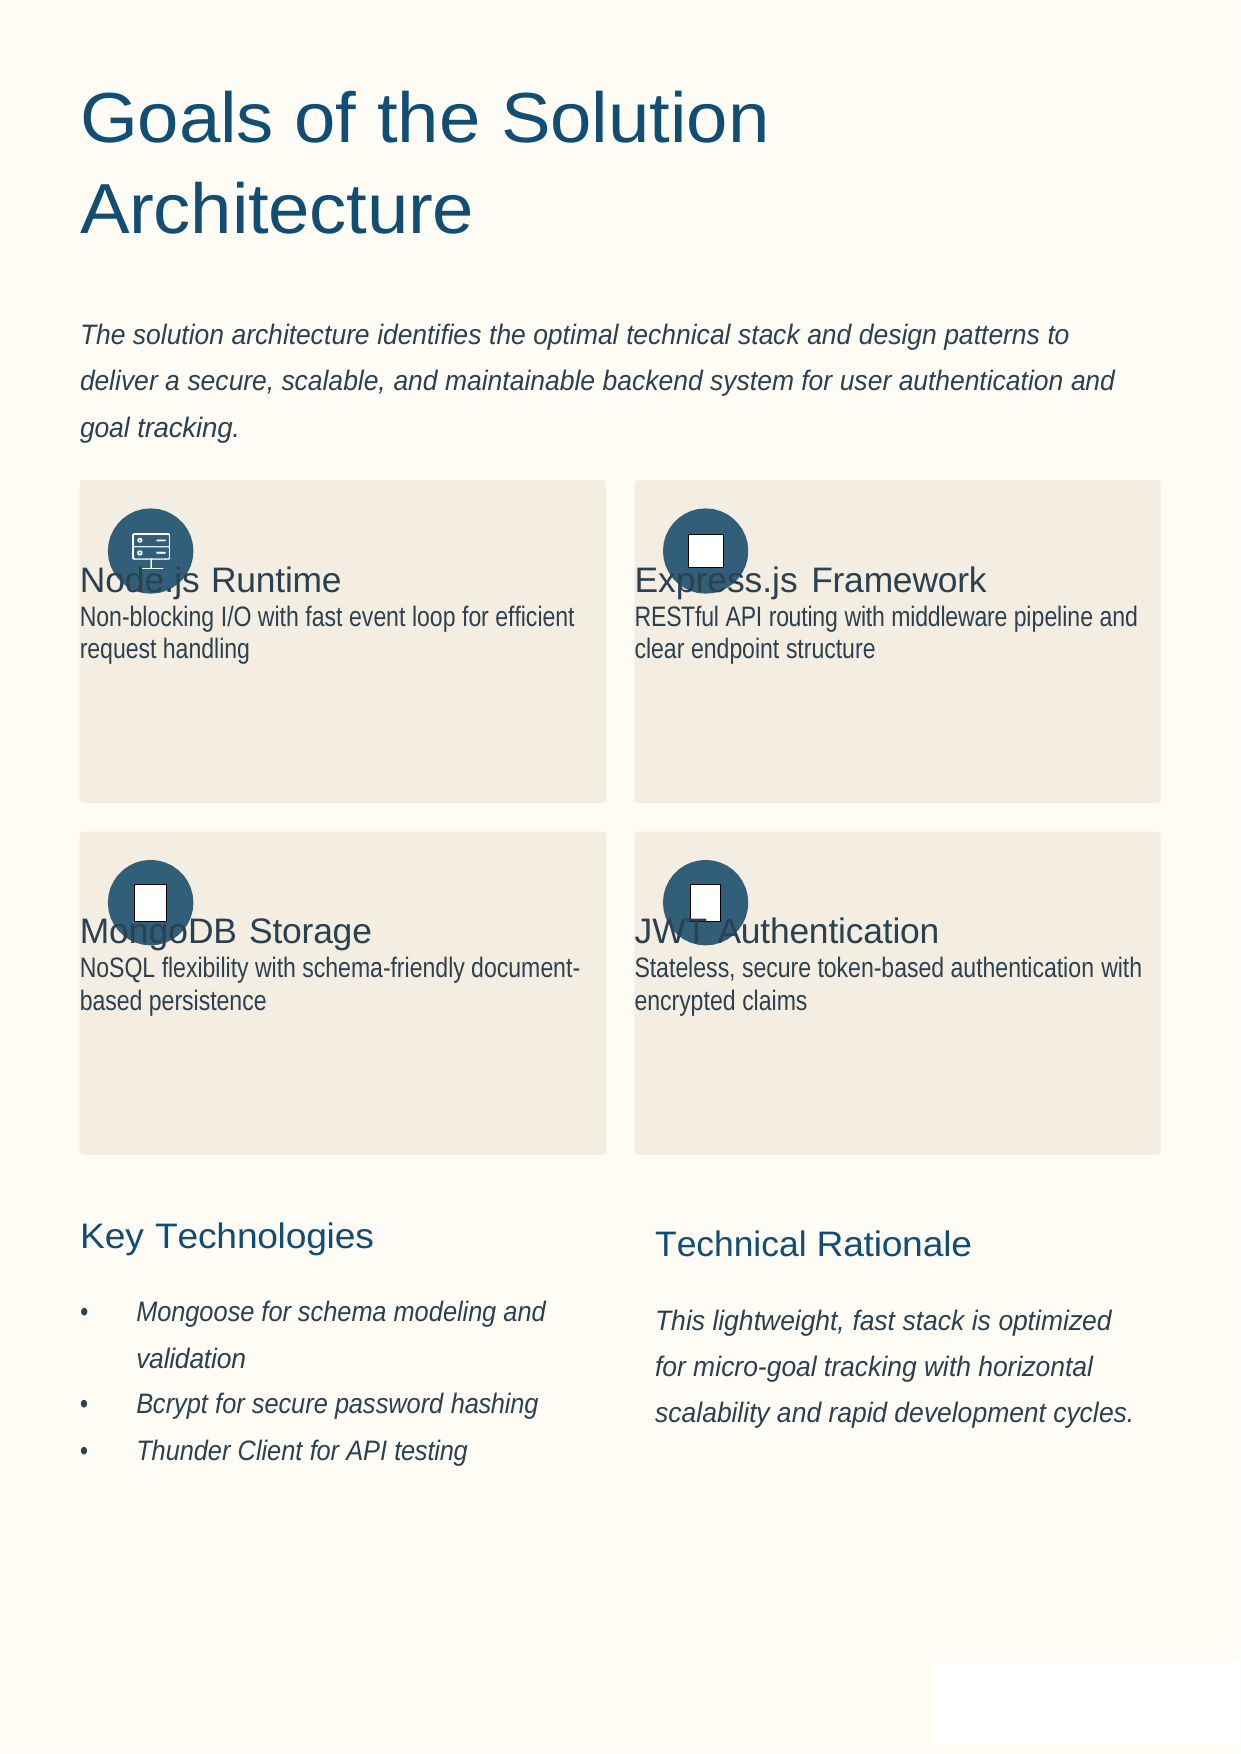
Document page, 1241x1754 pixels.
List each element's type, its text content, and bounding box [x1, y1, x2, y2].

list Thunder Client for API testing [79, 1434, 556, 1466]
list Mongoose for schema modeling and validation [80, 1295, 552, 1374]
subtitle Goals of the Solution Architecture [80, 76, 1151, 249]
subtitle Technical Rationale [655, 1223, 1178, 1264]
list Bcrypt for secure password hashing [79, 1388, 556, 1420]
picture [132, 533, 170, 569]
picture [135, 885, 166, 921]
text This lightweight, fast stack is optimized for micro-goal tracking with horizontal scalability and rapid development cycles. [655, 1304, 1143, 1428]
text The solution architecture identifies the optimal technical stack and design patterns to deliver a secure, scalable, and maintainable backend system for user authentication and goal tracking. [80, 318, 1151, 443]
picture [691, 885, 720, 921]
picture [689, 535, 723, 567]
subtitle Key Technologies [80, 1215, 556, 1256]
